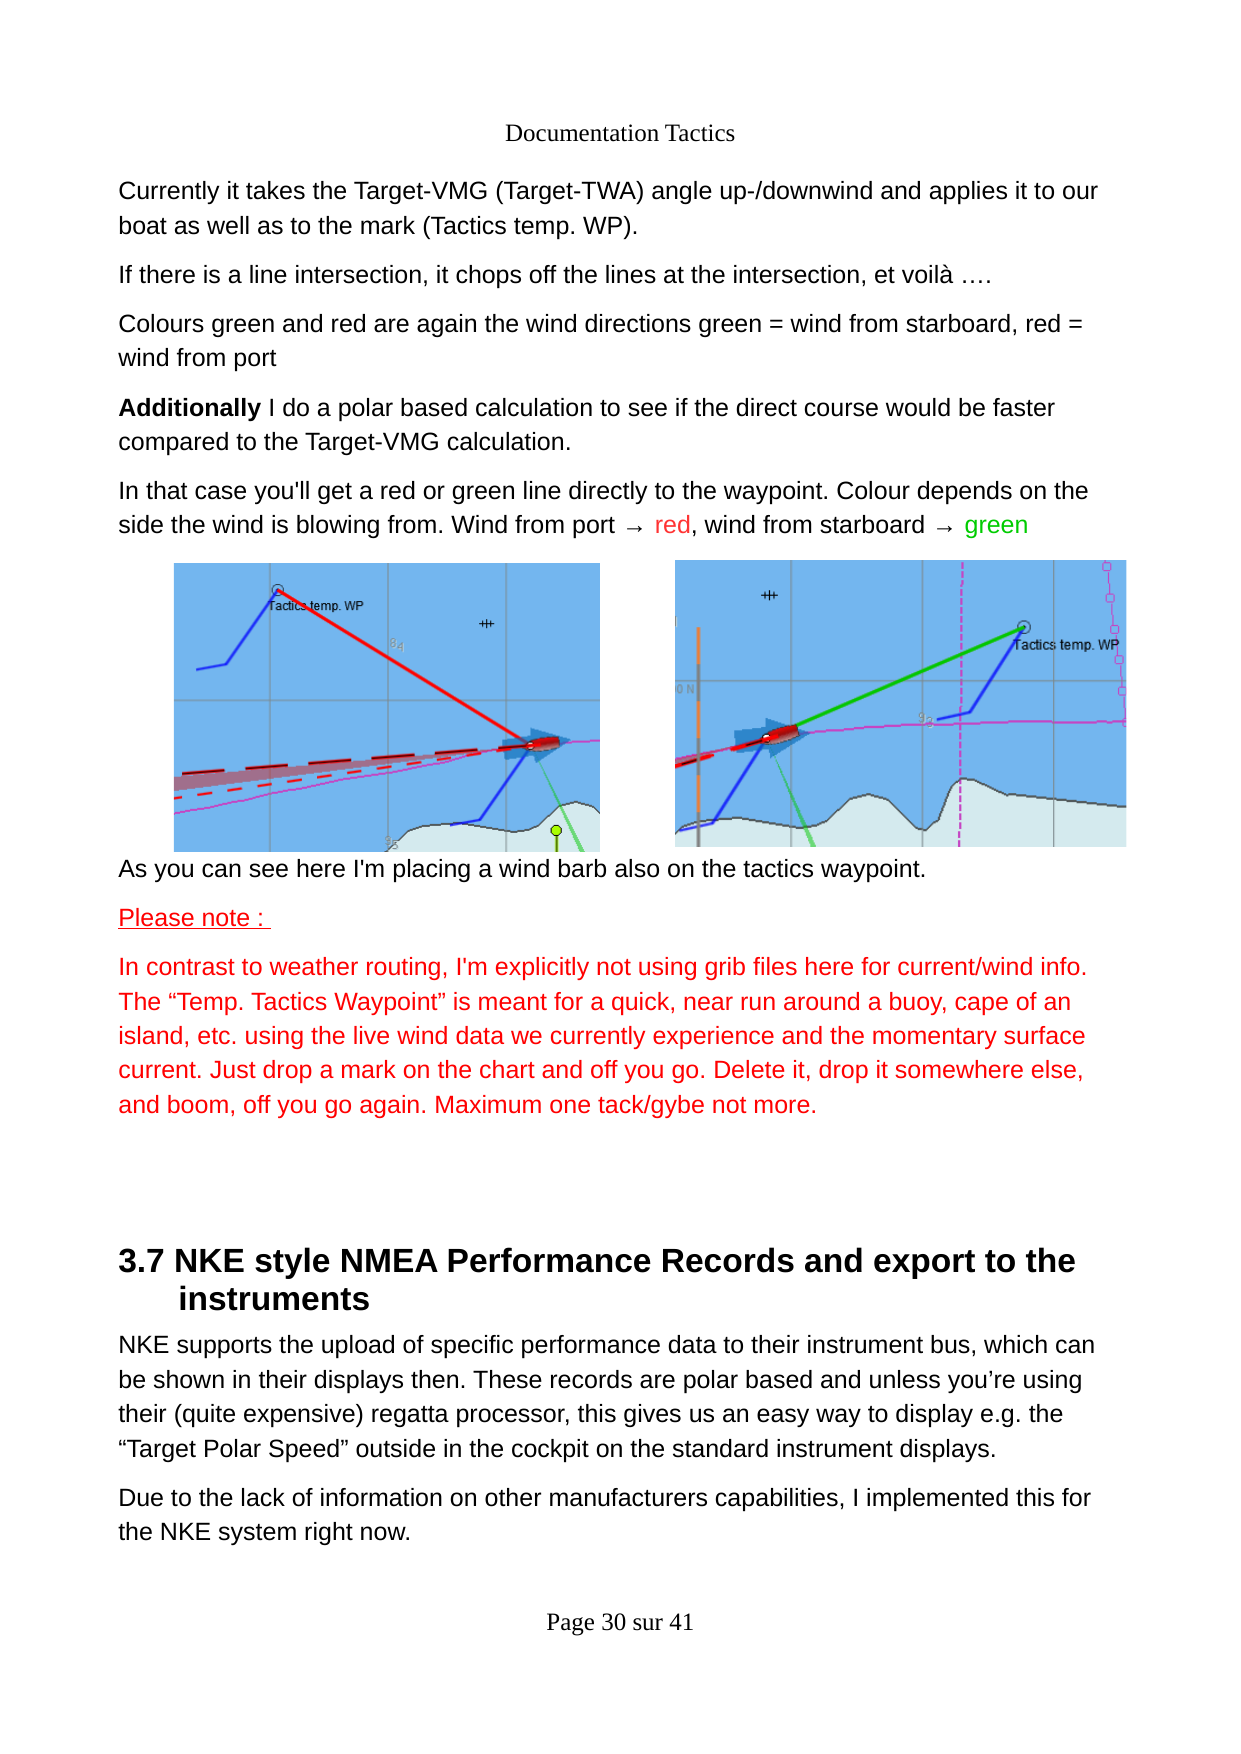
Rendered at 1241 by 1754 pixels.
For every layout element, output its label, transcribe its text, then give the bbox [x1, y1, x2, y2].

text Due to the lack of information on other manufacturers capabilities, I implemented this for the NKE system right now. [118, 1483, 1122, 1546]
text In contrast to weather routing, I'm explicitly not using grib files here for current/wind info. The “Temp. Tactics Waypoint” is meant for a quick, near run around a buoy, cape of an island, etc. using the live wind data we currently experience and the momentary surface current. Just drop a mark on the chart and off you go. Delete it, drop it somewhere else, and boom, off you go again. Maximum one tack/gybe not more. [118, 952, 1122, 1119]
picture [675, 560, 1127, 847]
text Please note : [118, 903, 1122, 932]
text Colours green and red are again the wind directions green = wind from starboard, red = wind from port [118, 309, 1122, 372]
text Additionally I do a polar based calculation to see if the direct course would be faster compared to the Target-VMG calculation. [118, 392, 1122, 456]
text Currently it takes the Target-VMG (Target-TWA) angle up-/downwind and applies it to our boat as well as to the mark (Tactics temp. WP). [118, 176, 1122, 239]
subtitle 3.7 NKE style NMEA Performance Records and export to the instruments [118, 1240, 1122, 1318]
picture [173, 563, 600, 852]
text As you can see here I'm placing a wind barb also on the tactics waypoint. [118, 854, 1122, 883]
text In that case you'll get a red or green line directly to the waypoint. Colour depends on the side the wind is blowing from. Wind from port → red, wind from starboard → green [118, 476, 1122, 539]
text If there is a line intersection, it chops off the lines at the intersection, et voilà …. [118, 260, 1122, 289]
text NKE supports the upload of specific performance data to their instrument bus, which can be shown in their displays then. These records are polar based and unless you’re using their (quite expensive) regatta processor, this gives us an easy way to display e.g. the “Target Polar Speed” outside in the cockpit on the standard instrument displays. [118, 1330, 1122, 1462]
